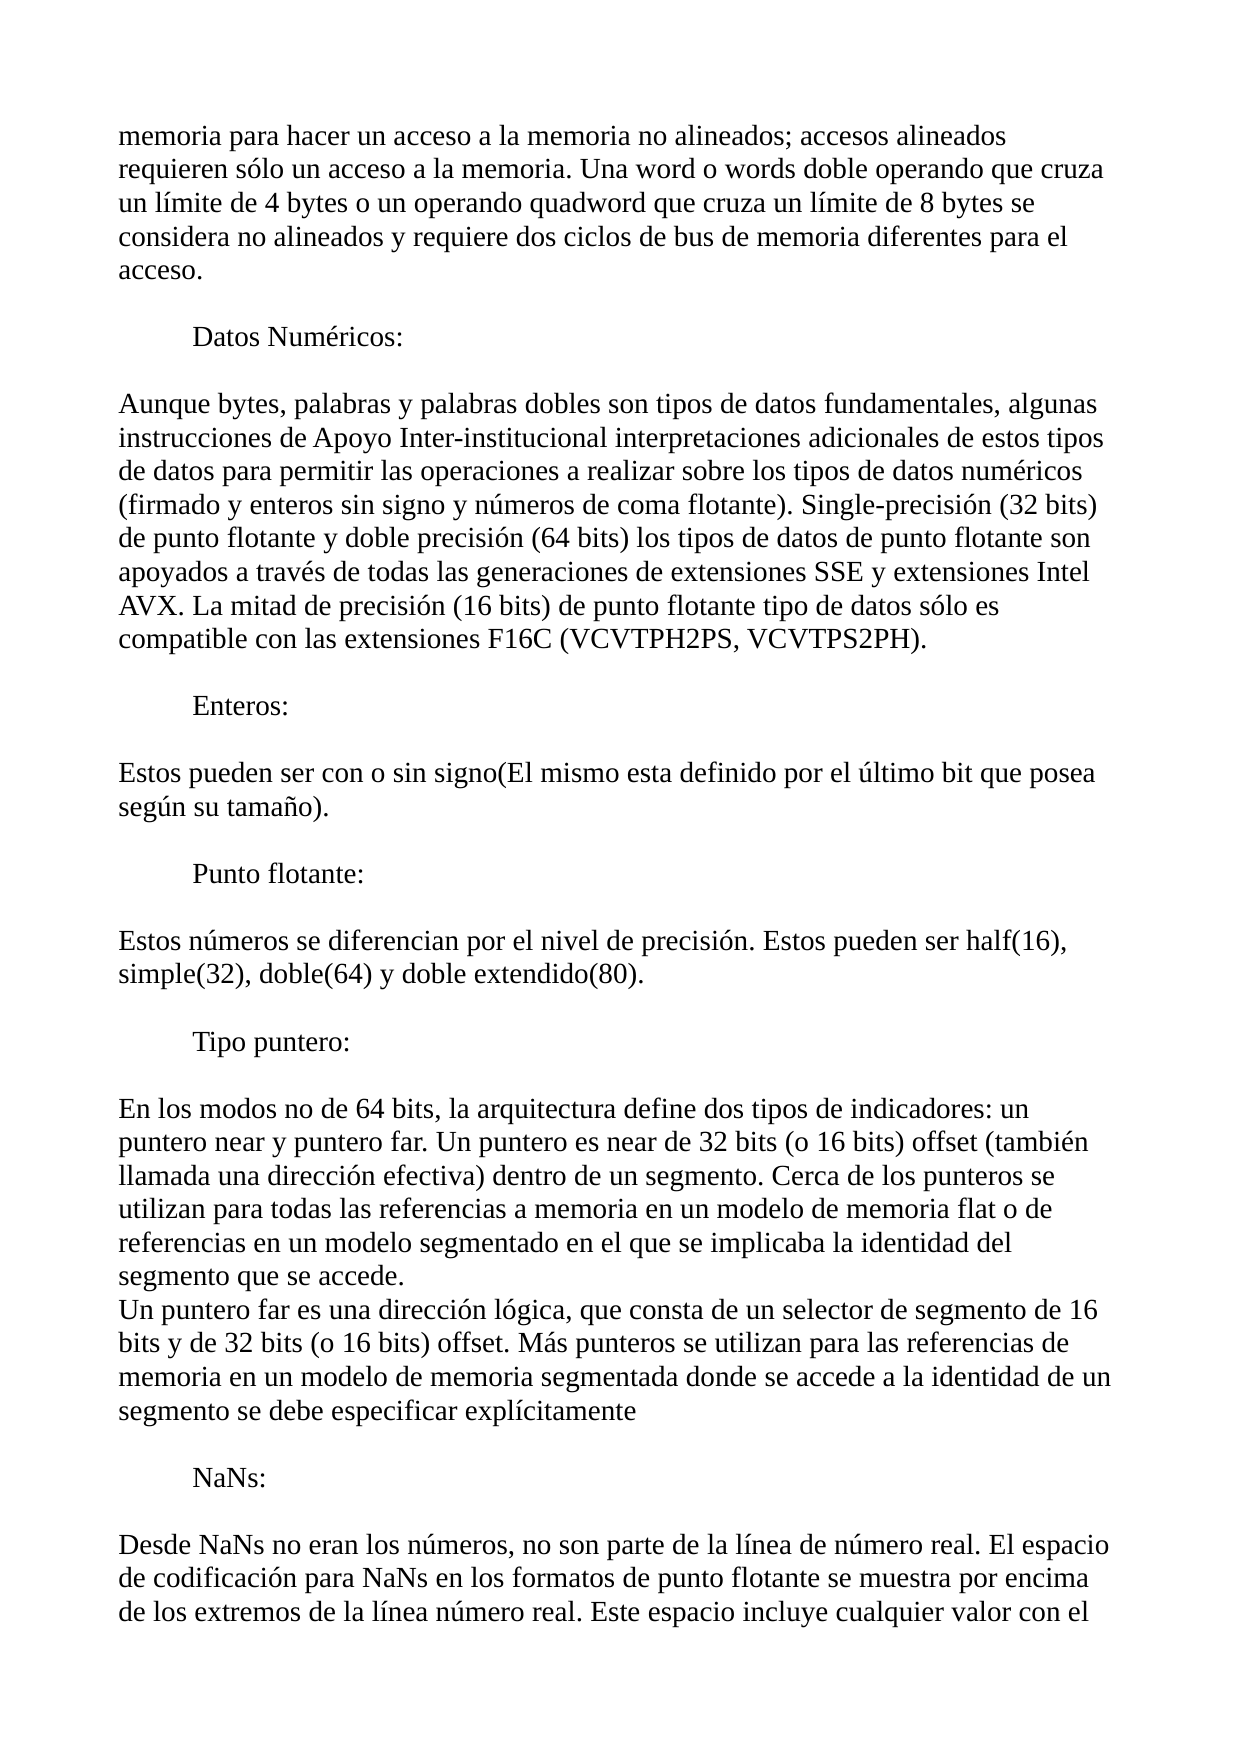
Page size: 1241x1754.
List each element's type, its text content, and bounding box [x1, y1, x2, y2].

text Tipo puntero: [118, 1024, 1122, 1057]
text Un puntero far es una dirección lógica, que consta de un selector de segmento de 16 bits y de 32 bits (o 16 bits) offset. Más punteros se utilizan para las referencias de memoria en un modelo de memoria segmentada donde se accede a la identidad de un segmento se debe especificar explícitamente [118, 1292, 1122, 1426]
text En los modos no de 64 bits, la arquitectura define dos tipos de indicadores: un puntero near y puntero far. Un puntero es near de 32 bits (o 16 bits) offset (también llamada una dirección efectiva) dentro de un segmento. Cerca de los punteros se utilizan para todas las referencias a memoria en un modelo de memoria flat o de referencias en un modelo segmentado en el que se implicaba la identidad del segmento que se accede. [118, 1091, 1122, 1292]
text Estos pueden ser con o sin signo(El mismo esta definido por el último bit que posea según su tamaño). [118, 755, 1122, 822]
text Desde NaNs no eran los números, no son parte de la línea de número real. El espacio de codificación para NaNs en los formatos de punto flotante se muestra por encima de los extremos de la línea número real. Este espacio incluye cualquier valor con el [118, 1527, 1122, 1627]
text NaNs: [118, 1460, 1122, 1493]
text Punto flotante: [118, 856, 1122, 889]
text Estos números se diferencian por el nivel de precisión. Estos pueden ser half(16), simple(32), doble(64) y doble extendido(80). [118, 923, 1122, 990]
text memoria para hacer un acceso a la memoria no alineados; accesos alineados requieren sólo un acceso a la memoria. Una word o words doble operando que cruza un límite de 4 bytes o un operando quadword que cruza un límite de 8 bytes se considera no alineados y requiere dos ciclos de bus de memoria diferentes para el acceso. [118, 118, 1122, 286]
text Aunque bytes, palabras y palabras dobles son tipos de datos fundamentales, algunas instrucciones de Apoyo Inter-institucional interpretaciones adicionales de estos tipos de datos para permitir las operaciones a realizar sobre los tipos de datos numéricos (firmado y enteros sin signo y números de coma flotante). Single-precisión (32 bits) de punto flotante y doble precisión (64 bits) los tipos de datos de punto flotante son apoyados a través de todas las generaciones de extensiones SSE y extensiones Intel AVX. La mitad de precisión (16 bits) de punto flotante tipo de datos sólo es compatible con las extensiones F16C (VCVTPH2PS, VCVTPS2PH). [118, 386, 1122, 655]
text Enteros: [118, 688, 1122, 722]
text Datos Numéricos: [118, 319, 1122, 353]
